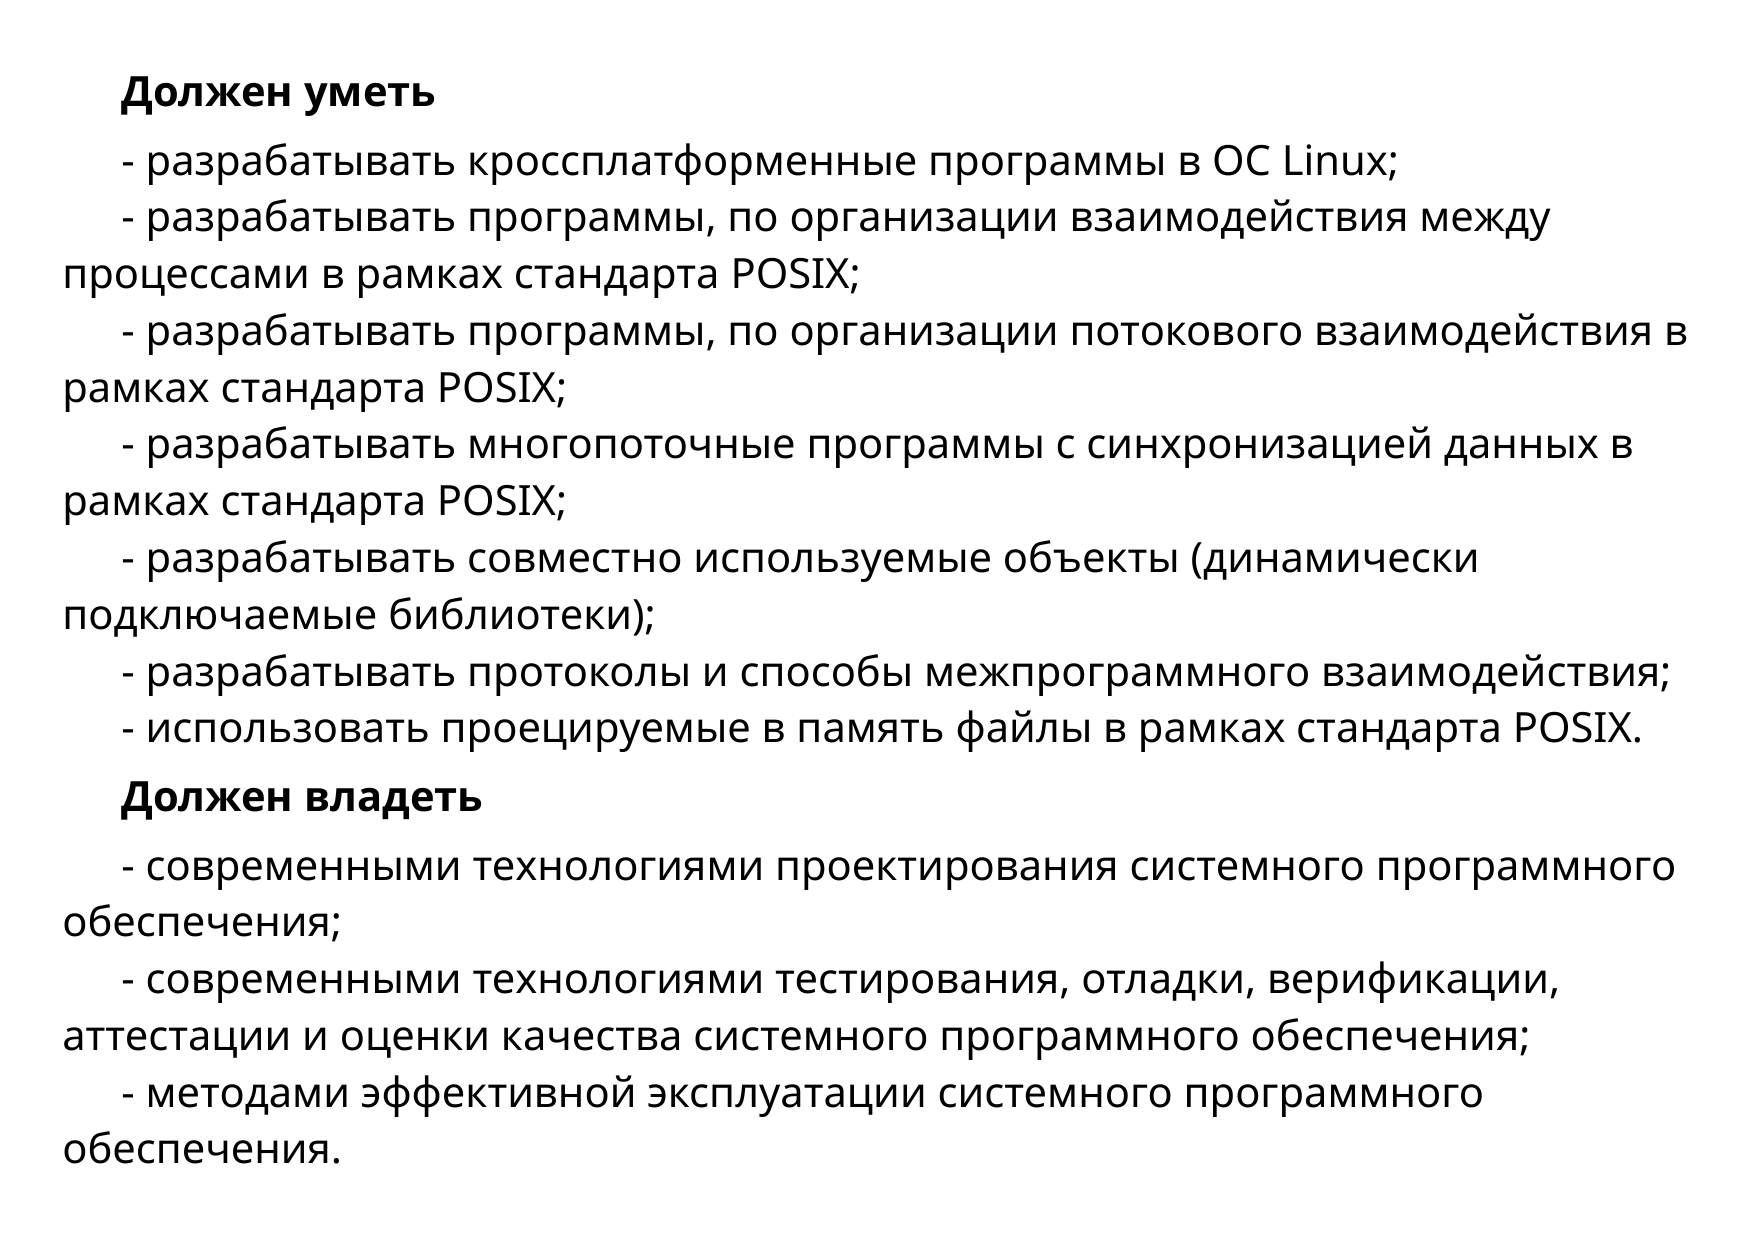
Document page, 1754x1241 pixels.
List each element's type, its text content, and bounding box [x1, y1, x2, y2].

text - современными технологиями тестирования, отладки, верификации, аттестации и оценки качества системного программного обеспечения; [62, 949, 1692, 1062]
text - современными технологиями проектирования системного программного обеспечения; [62, 835, 1692, 949]
text Должен уметь [62, 62, 1692, 119]
text - разрабатывать программы, по организации взаимодействия между процессами в рамках стандарта POSIX; [62, 187, 1692, 301]
text Должен владеть [62, 767, 1692, 823]
text - разрабатывать кроссплатформенные программы в ОС Linux; [62, 131, 1692, 187]
text - использовать проецируемые в память файлы в рамках стандарта POSIX. [62, 698, 1692, 755]
text - методами эффективной эксплуатации системного программного обеспечения. [62, 1062, 1692, 1176]
text - разрабатывать протоколы и способы межпрограммного взаимодействия; [62, 641, 1692, 698]
text - разрабатывать программы, по организации потокового взаимодействия в рамках стандарта POSIX; [62, 301, 1692, 414]
text - разрабатывать совместно используемые объекты (динамически подключаемые библиотеки); [62, 528, 1692, 641]
text - разрабатывать многопоточные программы с синхронизацией данных в рамках стандарта POSIX; [62, 414, 1692, 528]
